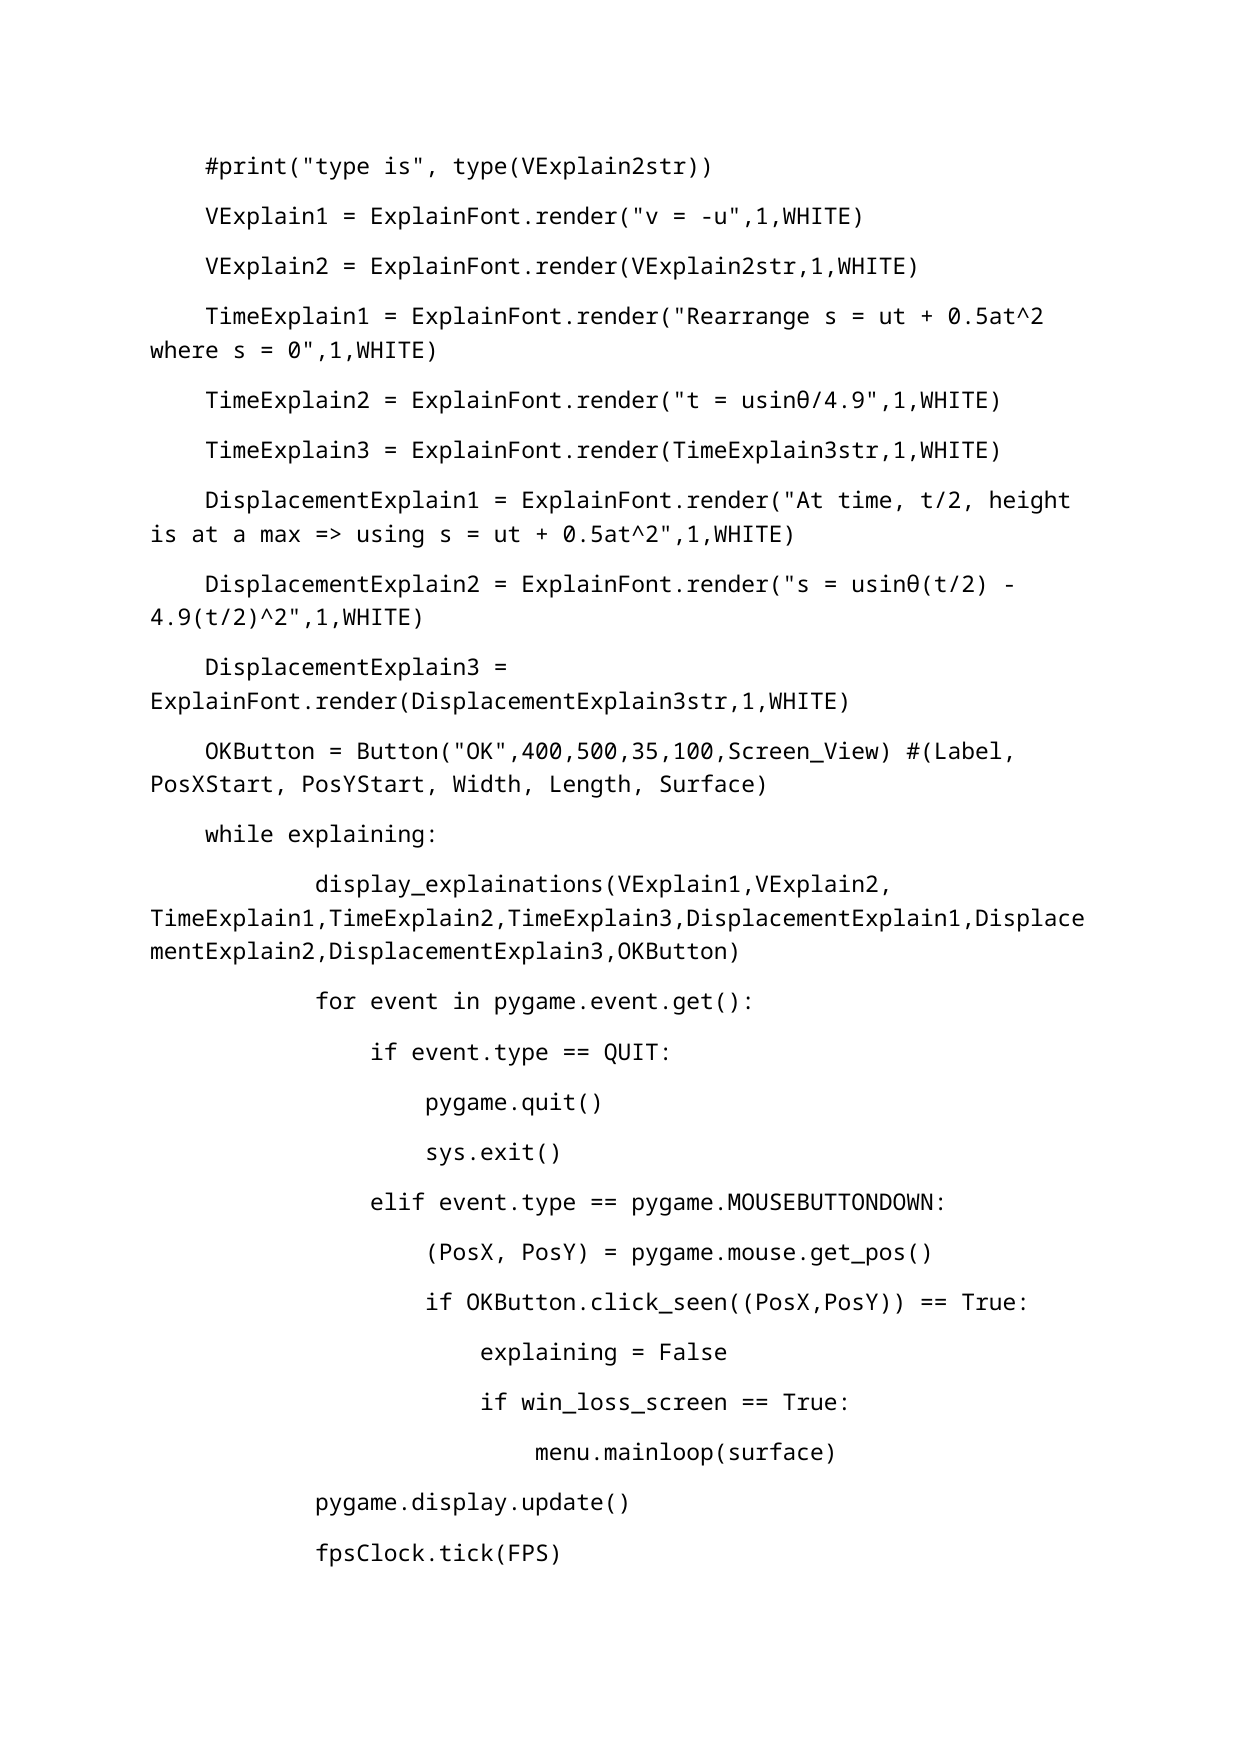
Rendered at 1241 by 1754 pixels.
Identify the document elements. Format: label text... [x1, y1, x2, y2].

text pygame.display.update() [150, 1486, 1090, 1518]
text TimeExplain1 = ExplainFont.render("Rearrange s = ut + 0.5at^2 where s = 0",1,WHITE) [150, 300, 1090, 365]
text explaining = False [150, 1336, 1090, 1367]
text sys.exit() [150, 1136, 1090, 1167]
text DisplacementExplain3 = ExplainFont.render(DisplacementExplain3str,1,WHITE) [150, 651, 1090, 716]
text fpsClock.tick(FPS) [150, 1536, 1090, 1568]
text display_explainations(VExplain1,VExplain2, TimeExplain1,TimeExplain2,TimeExplain3,DisplacementExplain1,DisplacementExplain2,DisplacementExplain3,OKButton) [150, 868, 1090, 966]
text while explaining: [150, 818, 1090, 849]
text DisplacementExplain1 = ExplainFont.render("At time, t/2, height is at a max => using s = ut + 0.5at^2",1,WHITE) [150, 484, 1090, 549]
text if OKButton.click_seen((PosX,PosY)) == True: [150, 1286, 1090, 1317]
text OKButton = Button("OK",400,500,35,100,Screen_View) #(Label, PosXStart, PosYStart, Width, Length, Surface) [150, 735, 1090, 799]
text VExplain1 = ExplainFont.render("v = -u",1,WHITE) [150, 200, 1090, 231]
text menu.mainloop(surface) [150, 1436, 1090, 1467]
text TimeExplain3 = ExplainFont.render(TimeExplain3str,1,WHITE) [150, 434, 1090, 465]
text VExplain2 = ExplainFont.render(VExplain2str,1,WHITE) [150, 250, 1090, 281]
text if event.type == QUIT: [150, 1035, 1090, 1067]
text DisplacementExplain2 = ExplainFont.render("s = usinθ(t/2) - 4.9(t/2)^2",1,WHITE) [150, 568, 1090, 632]
text for event in pygame.event.get(): [150, 985, 1090, 1017]
text if win_loss_screen == True: [150, 1386, 1090, 1417]
text (PosX, PosY) = pygame.mouse.get_pos() [150, 1236, 1090, 1267]
text elif event.type == pygame.MOUSEBUTTONDOWN: [150, 1186, 1090, 1217]
text pygame.quit() [150, 1086, 1090, 1117]
text #print("type is", type(VExplain2str)) [150, 150, 1090, 181]
text TimeExplain2 = ExplainFont.render("t = usinθ/4.9",1,WHITE) [150, 384, 1090, 415]
